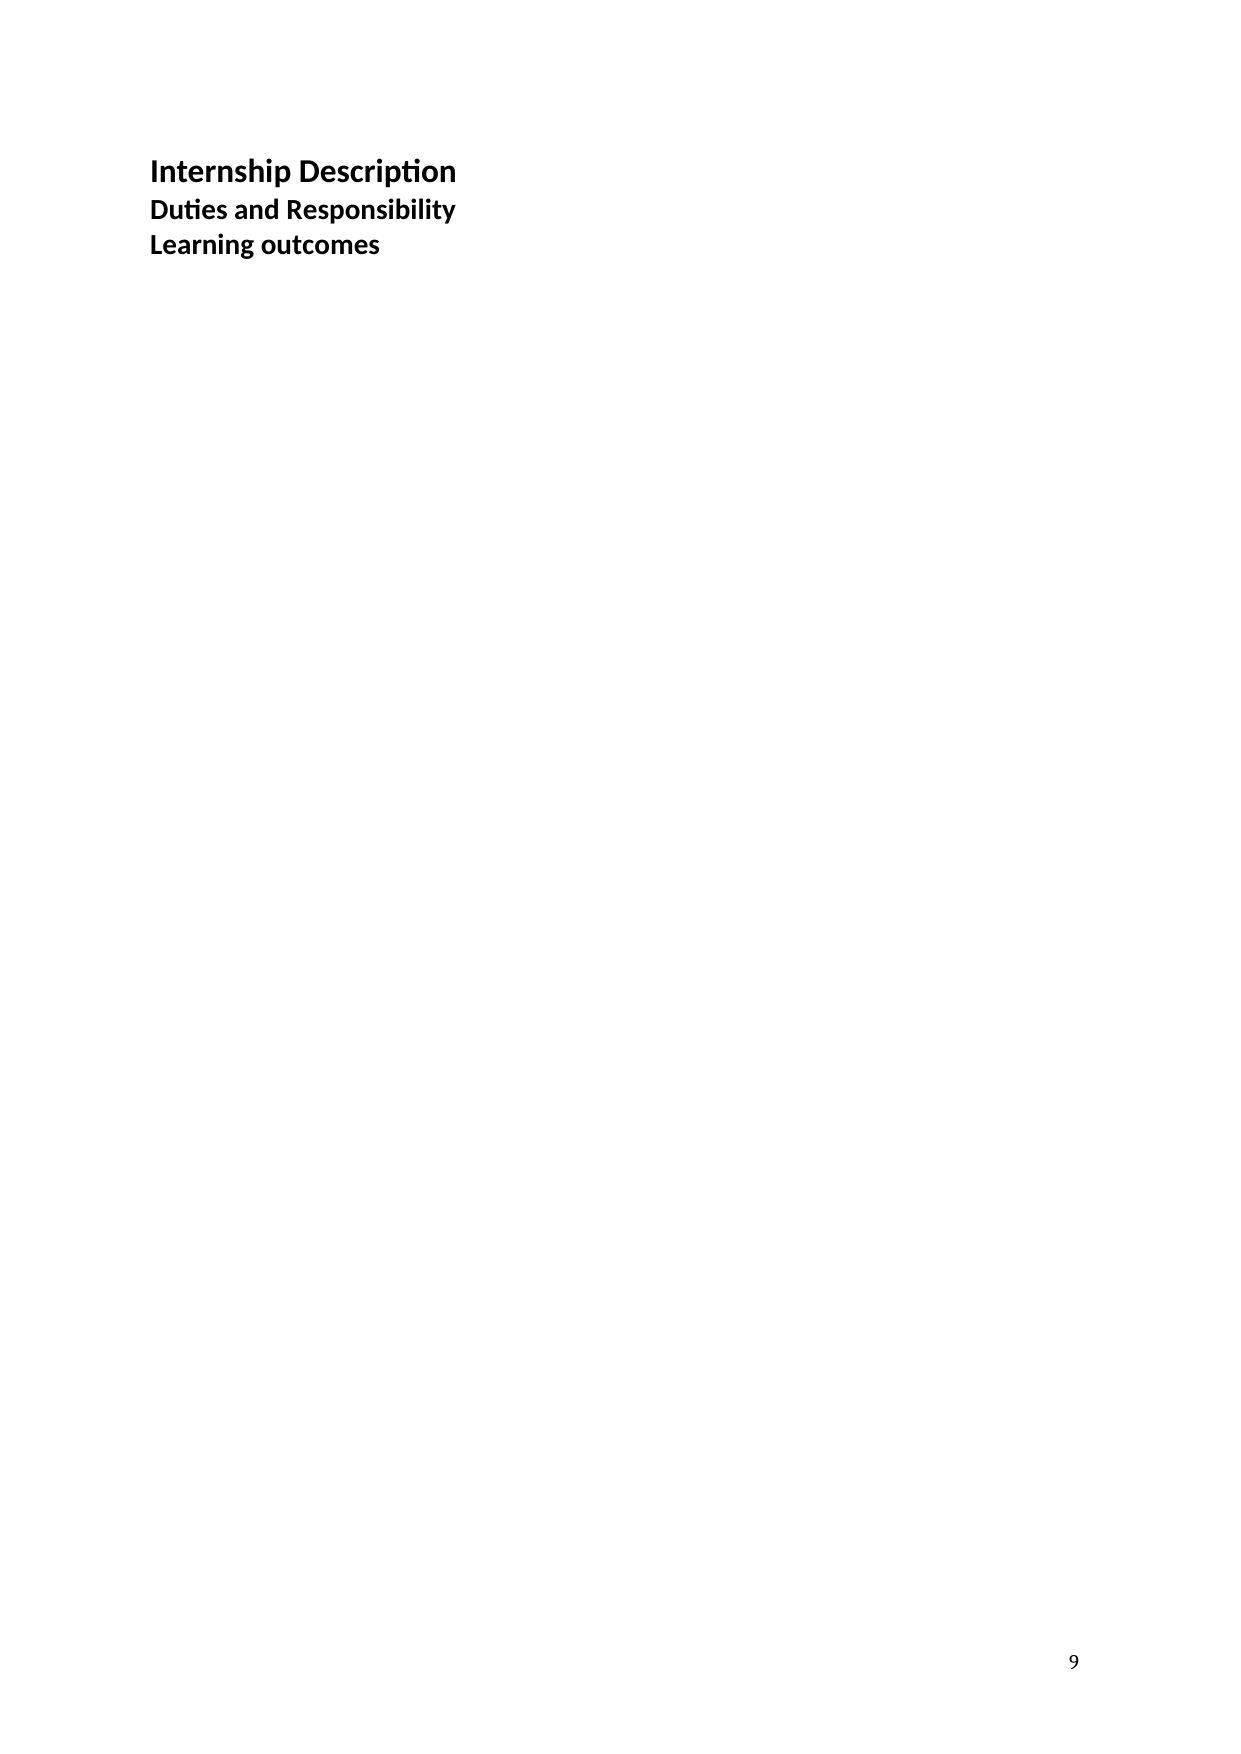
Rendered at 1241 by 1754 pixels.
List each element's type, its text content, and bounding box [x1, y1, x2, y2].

subtitle Internship Description [150, 150, 1090, 191]
subtitle Duties and Responsibility [150, 191, 1090, 226]
subtitle Learning outcomes [150, 226, 1090, 262]
